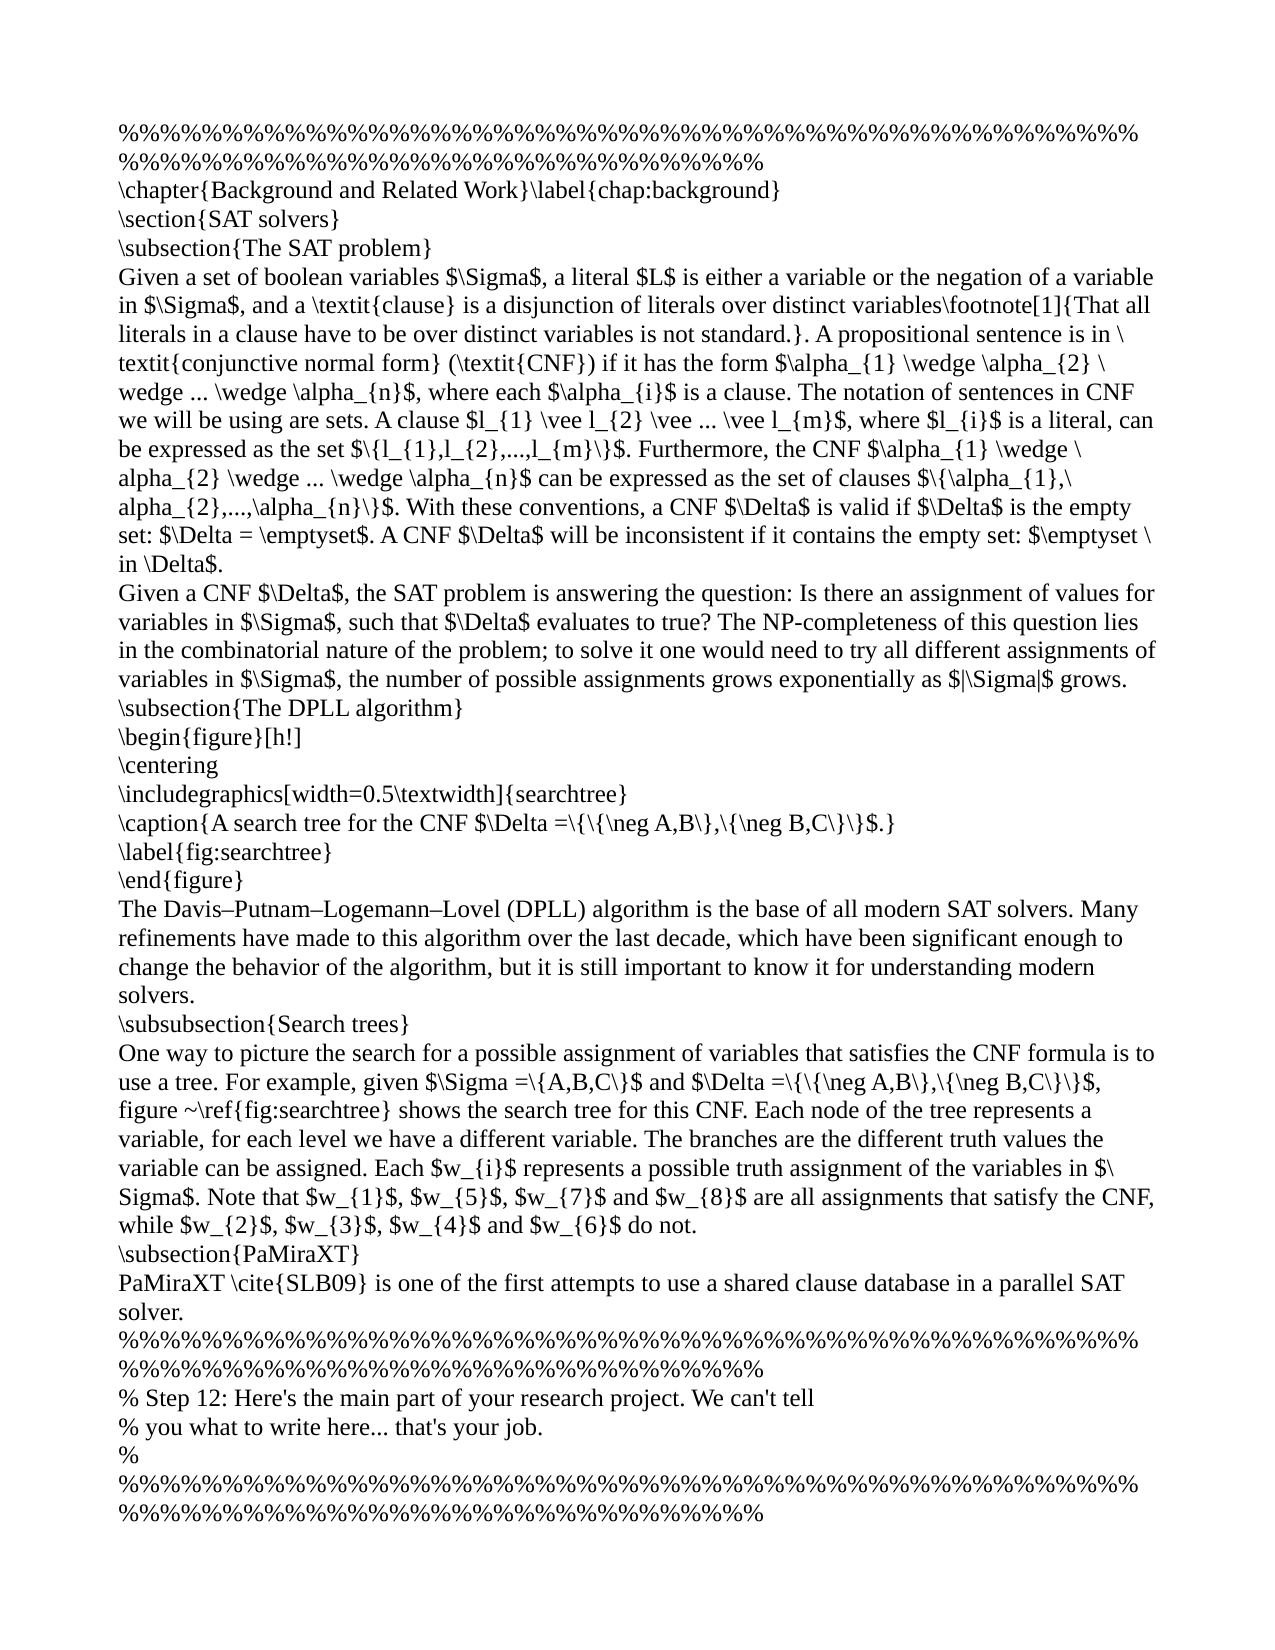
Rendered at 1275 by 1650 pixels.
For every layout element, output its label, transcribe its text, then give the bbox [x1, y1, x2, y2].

text One way to picture the search for a possible assignment of variables that satisfies the CNF formula is to use a tree. For example, given $\Sigma =\{A,B,C\}$ and $\Delta =\{\{\neg A,B\},\{\neg B,C\}\}$, figure ~\ref{fig:searchtree} shows the search tree for this CNF. Each node of the tree represents a variable, for each level we have a different variable. The branches are the different truth values the variable can be assigned. Each $w_{i}$ represents a possible truth assignment of the variables in $\Sigma$. Note that $w_{1}$, $w_{5}$, $w_{7}$ and $w_{8}$ are all assignments that satisfy the CNF, while $w_{2}$, $w_{3}$, $w_{4}$ and $w_{6}$ do not. [118, 1038, 1157, 1239]
text %%%%%%%%%%%%%%%%%%%%%%%%%%%%%%%%%%%%%%%%%%%%%%%%%%%%%%%%%%%%%%%%%%%%%%%%%%%%%%%% [118, 1326, 1157, 1383]
text %%%%%%%%%%%%%%%%%%%%%%%%%%%%%%%%%%%%%%%%%%%%%%%%%%%%%%%%%%%%%%%%%%%%%%%%%%%%%%%% [118, 118, 1157, 176]
text \subsection{The SAT problem} [118, 233, 1157, 262]
text \includegraphics[width=0.5\textwidth]{searchtree} [118, 779, 1157, 808]
text PaMiraXT \cite{SLB09} is one of the first attempts to use a shared clause database in a parallel SAT solver. [118, 1268, 1157, 1326]
text %%%%%%%%%%%%%%%%%%%%%%%%%%%%%%%%%%%%%%%%%%%%%%%%%%%%%%%%%%%%%%%%%%%%%%%%%%%%%%%% [118, 1469, 1157, 1527]
text \begin{figure}[h!] [118, 722, 1157, 751]
text Given a set of boolean variables $\Sigma$, a literal $L$ is either a variable or the negation of a variable in $\Sigma$, and a \textit{clause} is a disjunction of literals over distinct variables\footnote[1]{That all literals in a clause have to be over distinct variables is not standard.}. A propositional sentence is in \textit{conjunctive normal form} (\textit{CNF}) if it has the form $\alpha_{1} \wedge \alpha_{2} \wedge ... \wedge \alpha_{n}$, where each $\alpha_{i}$ is a clause. The notation of sentences in CNF we will be using are sets. A clause $l_{1} \vee l_{2} \vee ... \vee l_{m}$, where $l_{i}$ is a literal, can be expressed as the set $\{l_{1},l_{2},...,l_{m}\}$. Furthermore, the CNF $\alpha_{1} \wedge \alpha_{2} \wedge ... \wedge \alpha_{n}$ can be expressed as the set of clauses $\{\alpha_{1},\alpha_{2},...,\alpha_{n}\}$. With these conventions, a CNF $\Delta$ is valid if $\Delta$ is the empty set: $\Delta = \emptyset$. A CNF $\Delta$ will be inconsistent if it contains the empty set: $\emptyset \in \Delta$. [118, 262, 1157, 578]
text \subsection{PaMiraXT} [118, 1239, 1157, 1268]
text The Davis–Putnam–Logemann–Lovel (DPLL) algorithm is the base of all modern SAT solvers. Many refinements have made to this algorithm over the last decade, which have been significant enough to change the behavior of the algorithm, but it is still important to know it for understanding modern solvers. [118, 894, 1157, 1009]
text % Step 12: Here's the main part of your research project. We can't tell [118, 1383, 1157, 1412]
text \label{fig:searchtree} [118, 837, 1157, 866]
text \chapter{Background and Related Work}\label{chap:background} [118, 176, 1157, 204]
text \caption{A search tree for the CNF $\Delta =\{\{\neg A,B\},\{\neg B,C\}\}$.} [118, 808, 1157, 837]
text % [118, 1441, 1157, 1469]
text \centering [118, 751, 1157, 779]
text \section{SAT solvers} [118, 204, 1157, 233]
text \subsubsection{Search trees} [118, 1009, 1157, 1038]
text Given a CNF $\Delta$, the SAT problem is answering the question: Is there an assignment of values for variables in $\Sigma$, such that $\Delta$ evaluates to true? The NP-completeness of this question lies in the combinatorial nature of the problem; to solve it one would need to try all different assignments of variables in $\Sigma$, the number of possible assignments grows exponentially as $|\Sigma|$ grows. [118, 578, 1157, 693]
text \end{figure} [118, 866, 1157, 894]
text \subsection{The DPLL algorithm} [118, 693, 1157, 722]
text % you what to write here... that's your job. [118, 1412, 1157, 1441]
